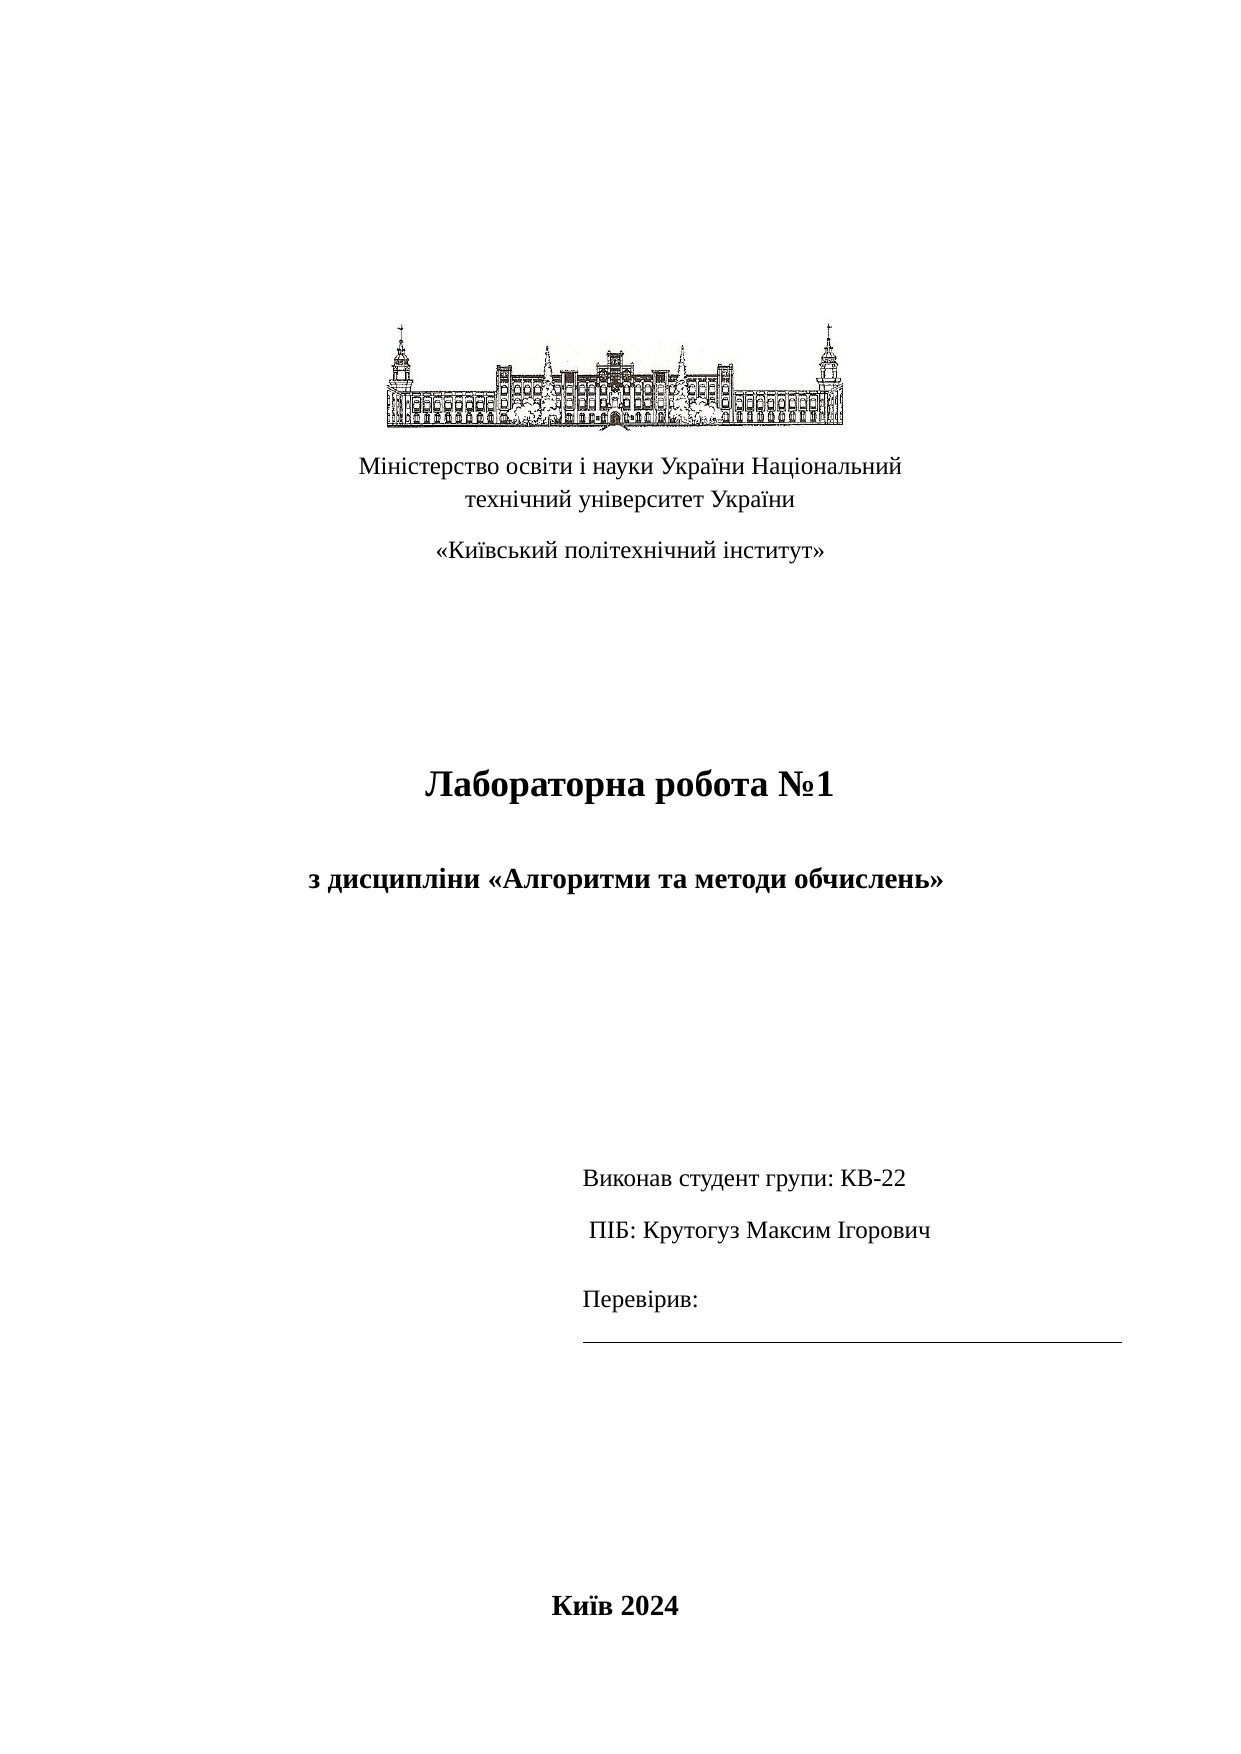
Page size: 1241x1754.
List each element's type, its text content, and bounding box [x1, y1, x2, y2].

picture [384, 318, 849, 433]
text Київ 2024 [118, 1588, 1112, 1621]
text з дисципліни «Алгоритми та методи обчислень» [131, 861, 1122, 894]
text ПІБ: Крутогуз Максим Ігорович [582, 1215, 1107, 1244]
text Міністерство освіти і науки України Національний технічний університет України [330, 451, 930, 513]
text «Київський політехнічний інститут» [148, 532, 1112, 565]
title Лабораторна робота №1 [148, 761, 1112, 804]
text Перевірив: [582, 1284, 1122, 1342]
text Виконав студент групи: КВ-22 [582, 1163, 1107, 1191]
